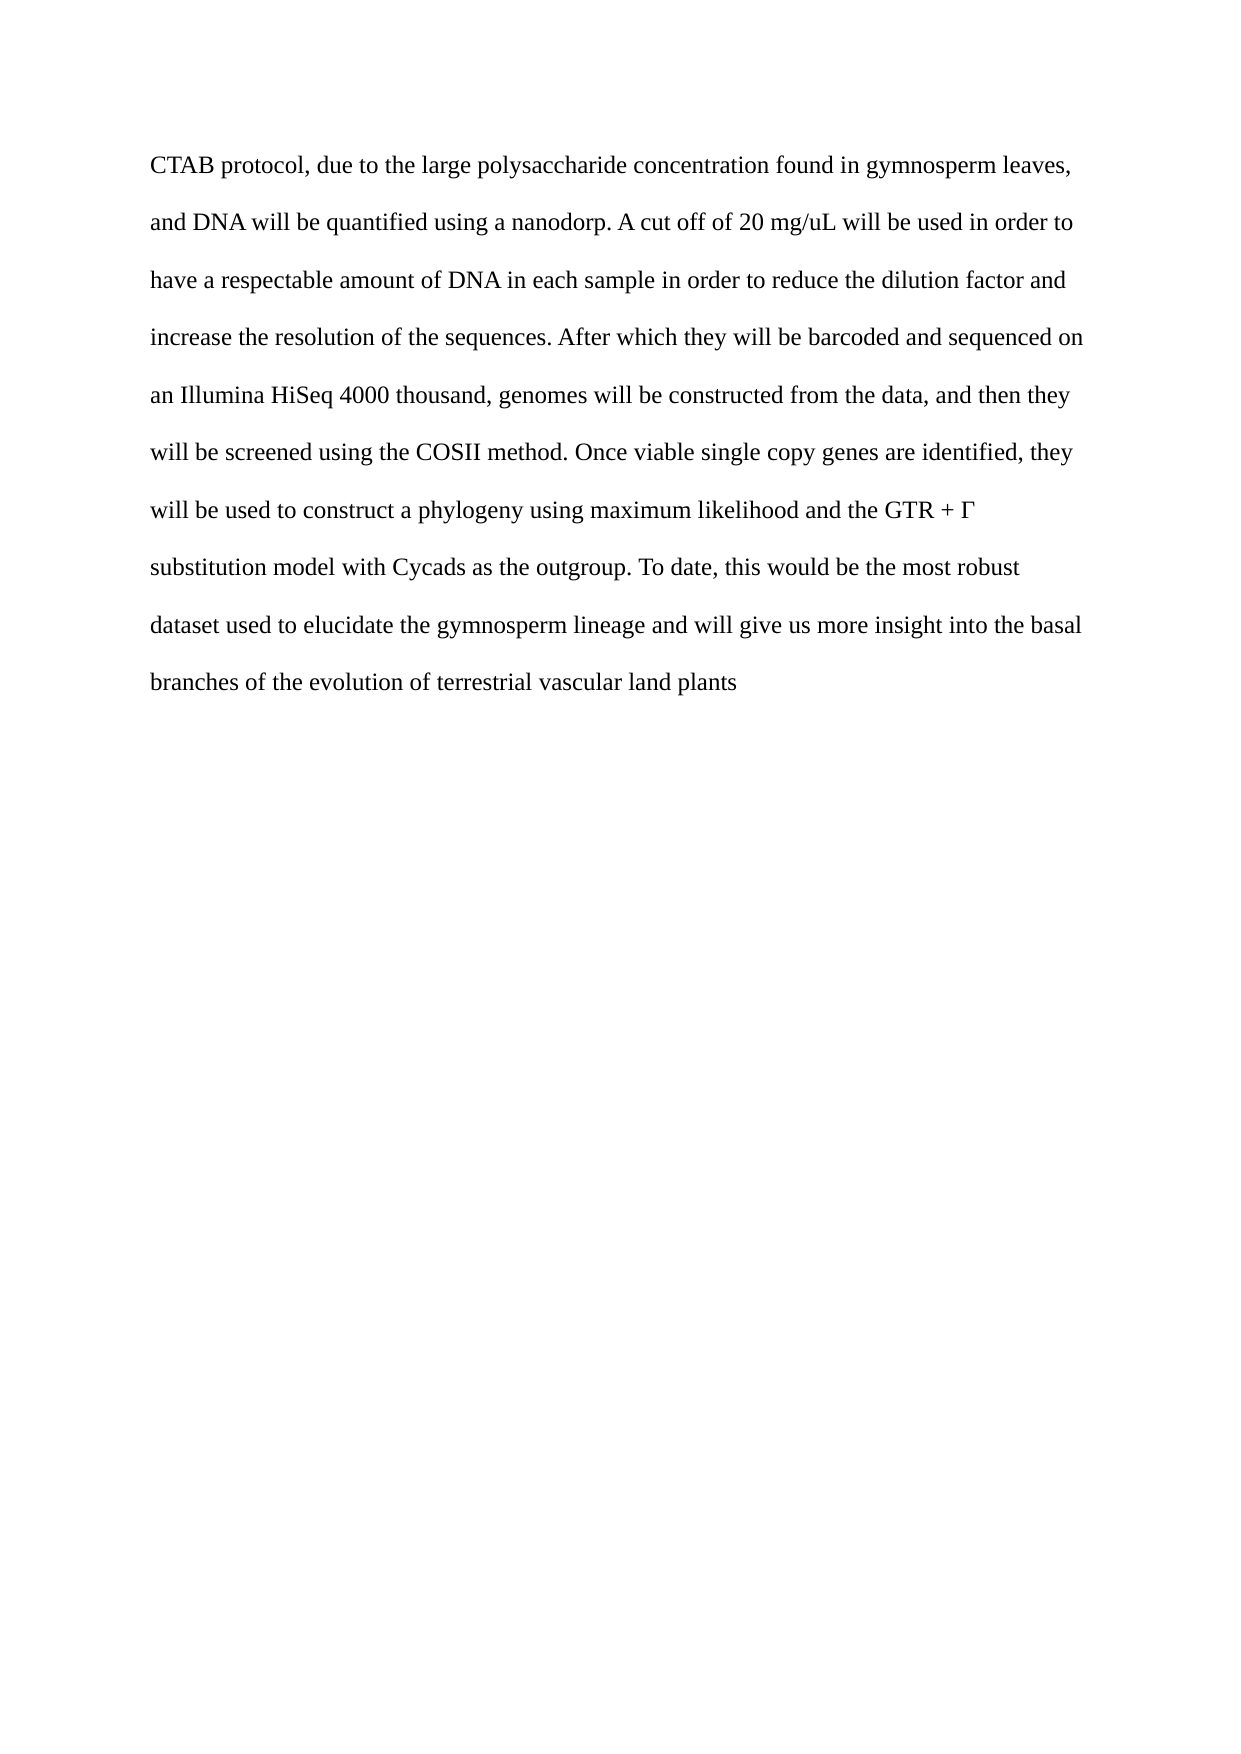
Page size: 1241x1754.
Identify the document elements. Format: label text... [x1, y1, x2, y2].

text CTAB protocol, due to the large polysaccharide concentration found in gymnosperm leaves, and DNA will be quantified using a nanodorp. A cut off of 20 mg/uL will be used in order to have a respectable amount of DNA in each sample in order to reduce the dilution factor and increase the resolution of the sequences. After which they will be barcoded and sequenced on an Illumina HiSeq 4000 thousand, genomes will be constructed from the data, and then they will be screened using the COSII method. Once viable single copy genes are identified, they will be used to construct a phylogeny using maximum likelihood and the GTR + Γ substitution model with Cycads as the outgroup. To date, this would be the most robust dataset used to elucidate the gymnosperm lineage and will give us more insight into the basal branches of the evolution of terrestrial vascular land plants [150, 150, 1090, 696]
